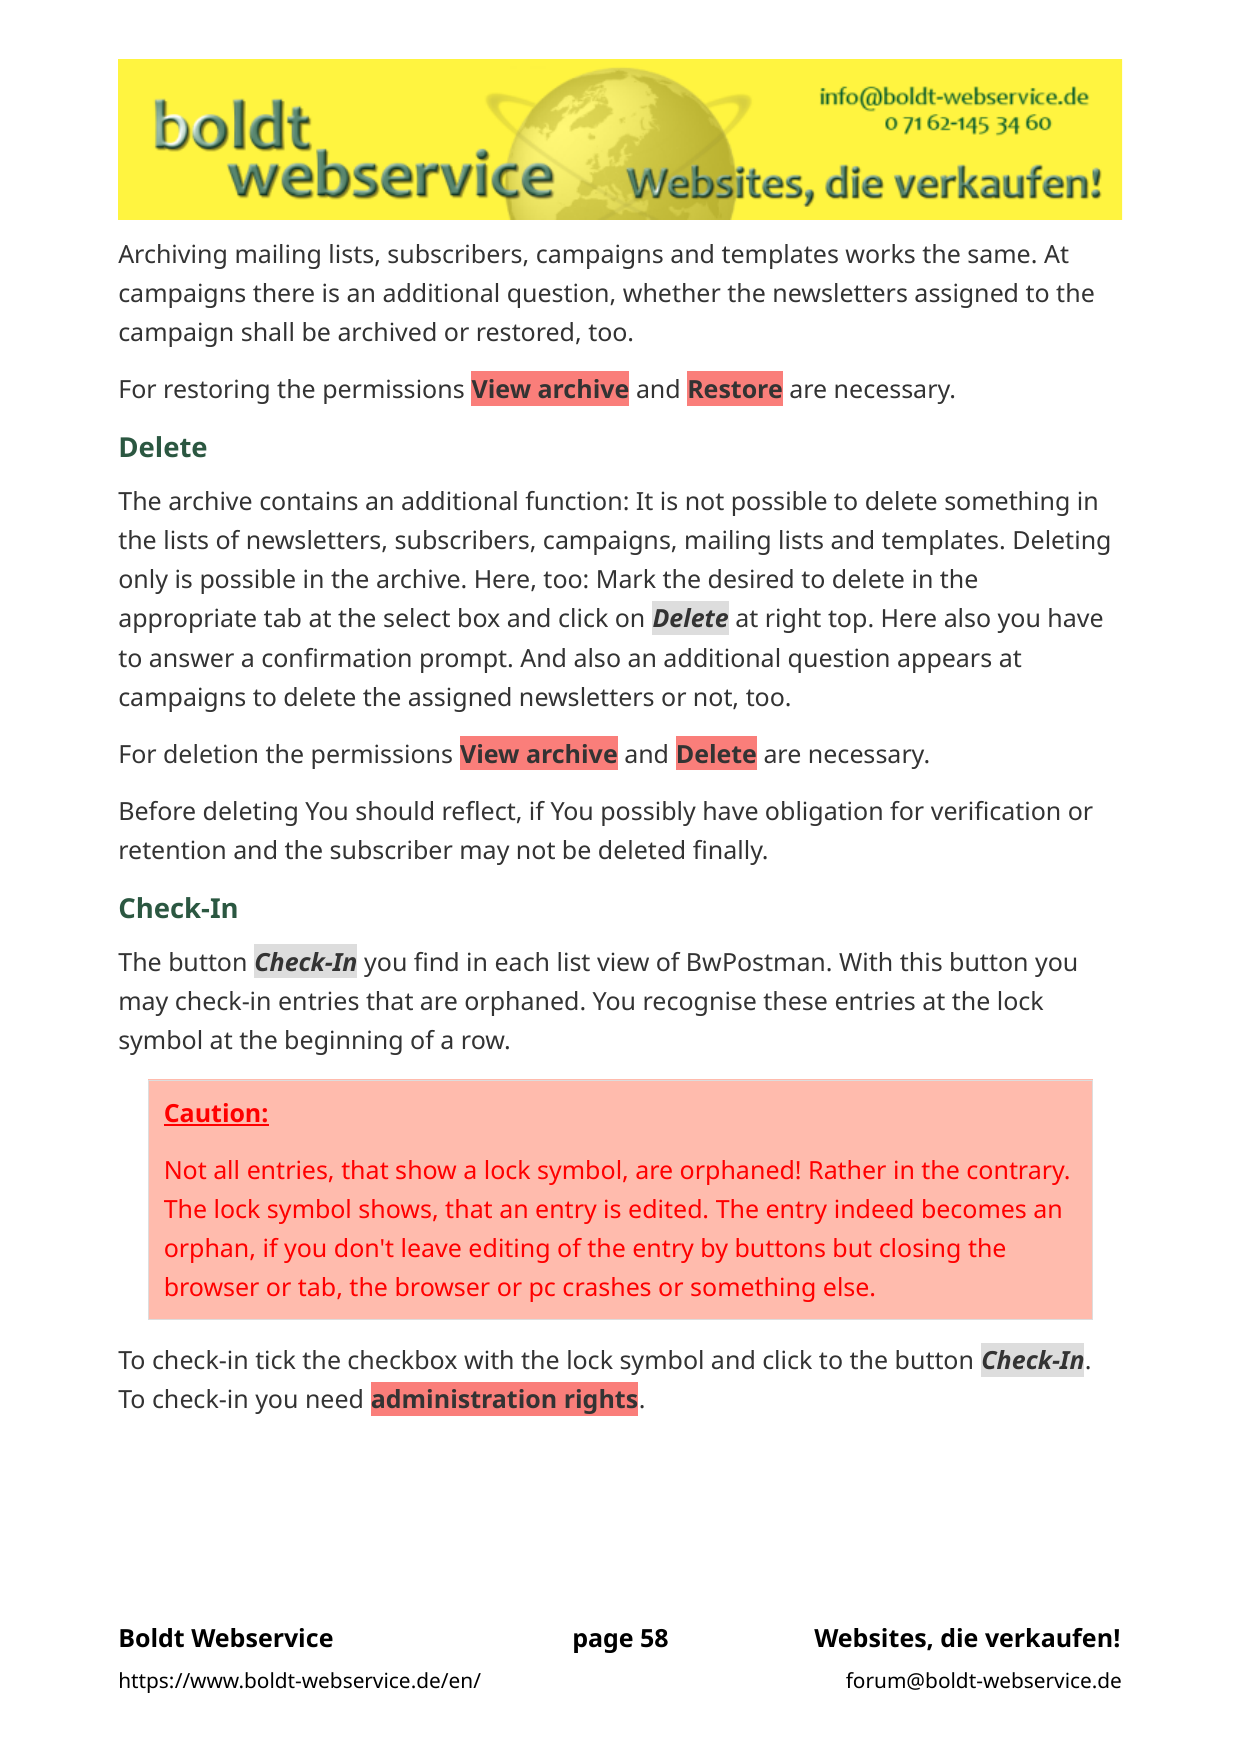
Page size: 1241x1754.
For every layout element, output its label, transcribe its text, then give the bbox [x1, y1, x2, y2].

text To check-in tick the checkbox with the lock symbol and click to the button Check-In. To check-in you need administration rights. [118, 1342, 1122, 1416]
text For deletion the permissions View archive and Delete are necessary. [118, 736, 460, 770]
text For deletion the permissions View archive and Delete are necessary. [757, 736, 1122, 770]
text For deletion the permissions View archive and Delete are necessary. [618, 736, 676, 770]
text Archiving mailing lists, subscribers, campaigns and templates works the same. At campaigns there is an additional question, whether the newsletters assigned to the campaign shall be archived or restored, too. [118, 236, 1122, 349]
text For restoring the permissions View archive and Restore are necessary. [629, 371, 687, 406]
subtitle Check-In [118, 889, 1122, 927]
text Caution: [149, 1081, 1092, 1129]
text The archive contains an additional function: It is not possible to delete something in the lists of newsletters, subscribers, campaigns, mailing lists and templates. Deleting only is possible in the archive. Here, too: Mark the desired to delete in the appropriate tab at the select box and click on Delete at right top. Here also you have to answer a confirmation prompt. And also an additional question appears at campaigns to delete the assigned newsletters or not, too. [118, 483, 1122, 713]
text Before deleting You should reflect, if You possibly have obligation for verification or retention and the subscriber may not be deleted finally. [118, 793, 1122, 866]
text The button Check-In you find in each list view of BwPostman. With this button you may check-in entries that are orphaned. You recognise these entries at the lock symbol at the beginning of a row. [118, 944, 1122, 1057]
text For restoring the permissions View archive and Restore are necessary. [783, 371, 1122, 406]
picture [118, 59, 1123, 220]
text Not all entries, that show a lock symbol, are orphaned! Rather in the contrary. The lock symbol shows, that an entry is edited. The entry indeed becomes an orphan, if you don't leave editing of the entry by buttons but closing the browser or tab, the browser or pc crashes or something else. [149, 1136, 1092, 1319]
text For restoring the permissions View archive and Restore are necessary. [118, 371, 471, 406]
subtitle Delete [118, 428, 1122, 466]
